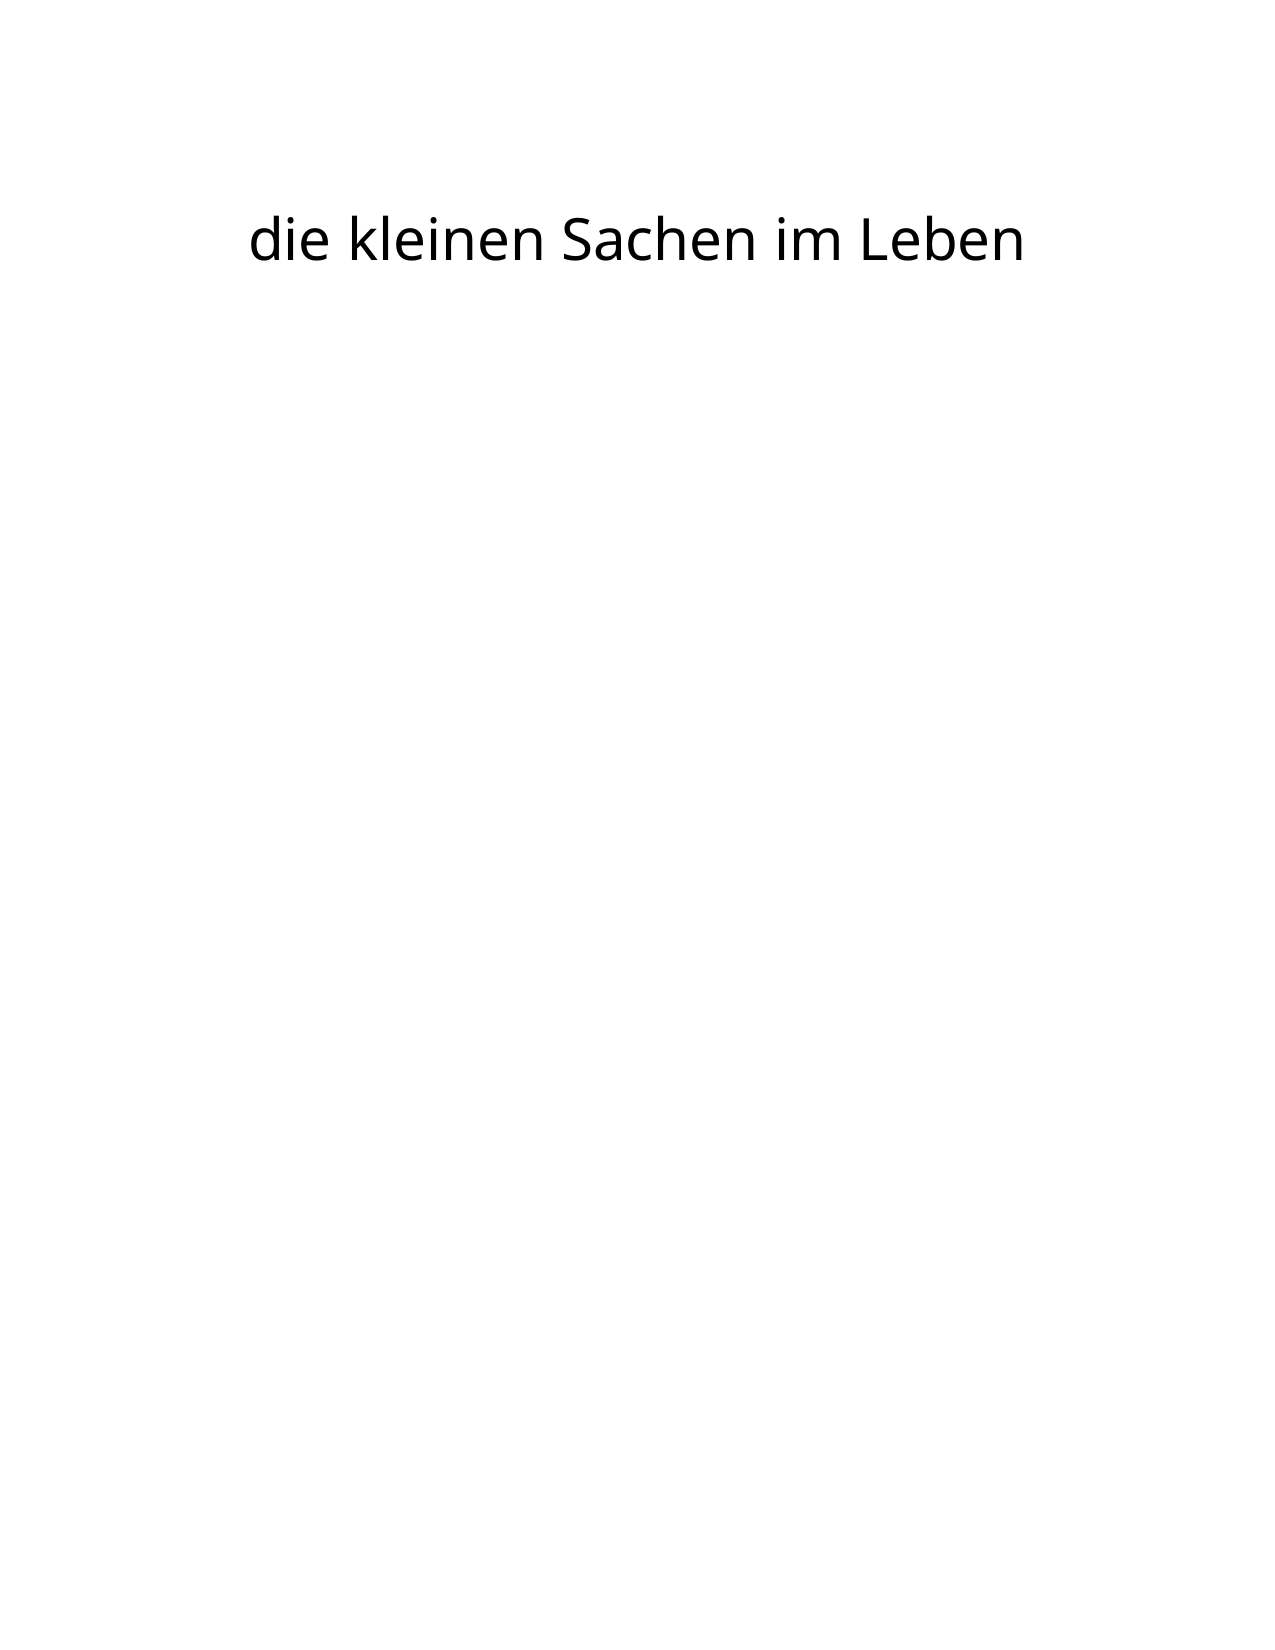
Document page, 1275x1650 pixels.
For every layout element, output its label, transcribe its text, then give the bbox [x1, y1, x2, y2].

text die kleinen Sachen im Leben [118, 198, 1157, 277]
